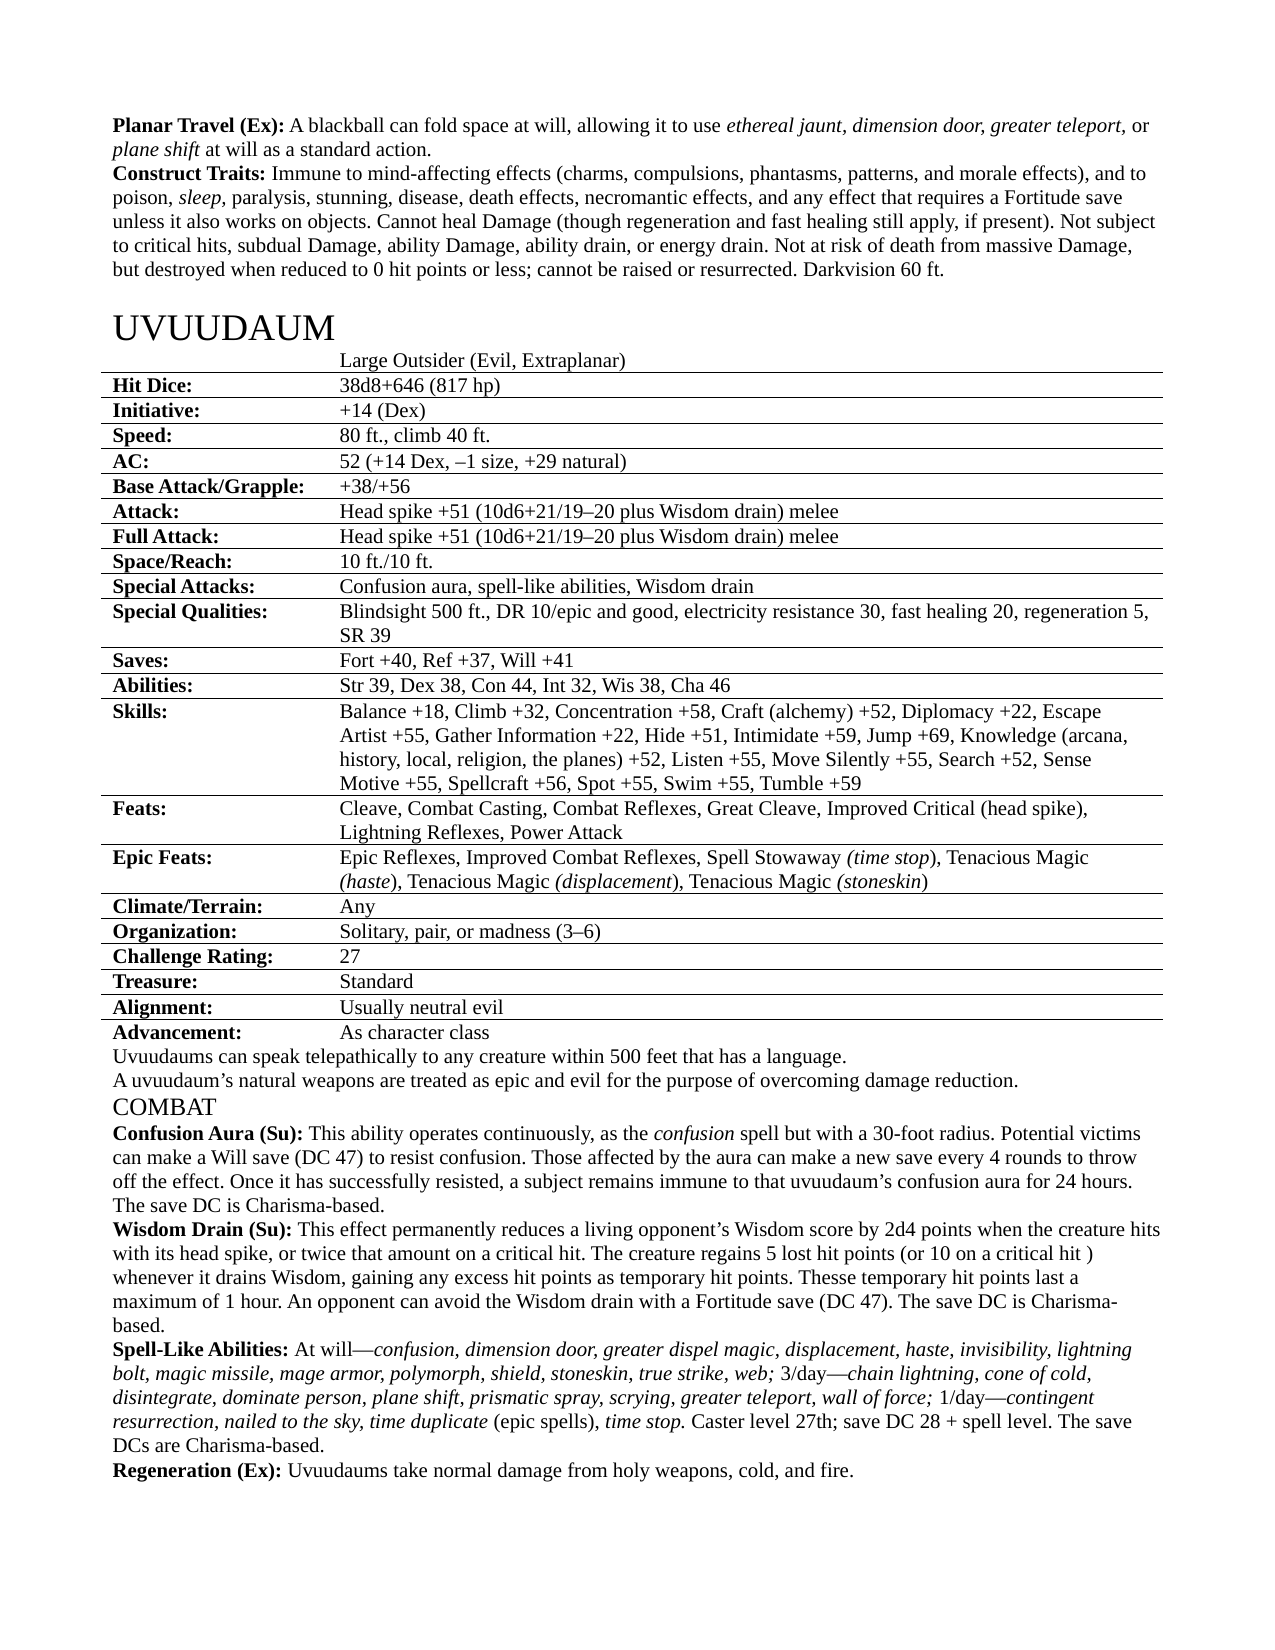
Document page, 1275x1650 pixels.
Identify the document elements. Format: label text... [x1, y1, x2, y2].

table_cell +14 (Dex) [328, 398, 1162, 422]
table_cell Epic Reflexes, Improved Combat Reflexes, Spell Stowaway (time stop), Tenacious Magic (haste), Tenacious Magic (displacement), Tenacious Magic (stoneskin) [328, 845, 1162, 893]
table_cell As character class [328, 1020, 1162, 1044]
table_cell Base Attack/Grapple: [101, 474, 328, 498]
table_cell Skills: [101, 699, 328, 795]
table_cell AC: [101, 449, 328, 473]
table_cell Head spike +51 (10d6+21/19–20 plus Wisdom drain) melee [328, 499, 1162, 523]
table_cell Fort +40, Ref +37, Will +41 [328, 648, 1162, 672]
table_cell Speed: [101, 424, 328, 447]
table_cell Abilities: [101, 674, 328, 697]
table_cell Epic Feats: [101, 845, 328, 893]
table_cell 52 (+14 Dex, –1 size, +29 natural) [328, 449, 1162, 473]
table_cell Any [328, 894, 1162, 918]
table_cell Challenge Rating: [101, 944, 328, 968]
table_cell Alignment: [101, 995, 328, 1019]
table_cell Solitary, pair, or madness (3–6) [328, 919, 1162, 943]
table_cell +38/+56 [328, 474, 1162, 498]
subtitle UVUUDAUM [112, 305, 1162, 348]
table_cell Saves: [101, 648, 328, 672]
table_cell Special Qualities: [101, 599, 328, 647]
table_cell Hit Dice: [101, 373, 328, 397]
table_cell Str 39, Dex 38, Con 44, Int 32, Wis 38, Cha 46 [328, 674, 1162, 697]
table_cell Head spike +51 (10d6+21/19–20 plus Wisdom drain) melee [328, 524, 1162, 548]
text Planar Travel (Ex): A blackball can fold space at will, allowing it to use ethereal jaunt, dimension door, greater teleport, or plane shift at will as a standard action. [112, 112, 1162, 161]
text A uvuudaum’s natural weapons are treated as epic and evil for the purpose of overcoming damage reduction. [112, 1068, 1162, 1092]
text Regeneration (Ex): Uvuudaums take normal damage from holy weapons, cold, and fire. [112, 1457, 1162, 1482]
table_cell Attack: [101, 499, 328, 523]
table_cell Confusion aura, spell-like abilities, Wisdom drain [328, 574, 1162, 598]
table_cell Usually neutral evil [328, 995, 1162, 1019]
table_cell Advancement: [101, 1020, 328, 1044]
table_cell Space/Reach: [101, 549, 328, 573]
table_cell Organization: [101, 919, 328, 943]
table_cell Special Attacks: [101, 574, 328, 598]
table_cell Cleave, Combat Casting, Combat Reflexes, Great Cleave, Improved Critical (head spike), Lightning Reflexes, Power Attack [328, 796, 1162, 844]
table_header [101, 348, 328, 372]
text COMBAT [112, 1092, 1162, 1121]
table_cell Balance +18, Climb +32, Concentration +58, Craft (alchemy) +52, Diplomacy +22, Escape Artist +55, Gather Information +22, Hide +51, Intimidate +59, Jump +69, Knowledge (arcana, history, local, religion, the planes) +52, Listen +55, Move Silently +55, Search +52, Sense Motive +55, Spellcraft +56, Spot +55, Swim +55, Tumble +59 [328, 699, 1162, 795]
text Spell-Like Abilities: At will—confusion, dimension door, greater dispel magic, displacement, haste, invisibility, lightning bolt, magic missile, mage armor, polymorph, shield, stoneskin, true strike, web; 3/day—chain lightning, cone of cold, disintegrate, dominate person, plane shift, prismatic spray, scrying, greater teleport, wall of force; 1/day—contingent resurrection, nailed to the sky, time duplicate (epic spells), time stop. Caster level 27th; save DC 28 + spell level. The save DCs are Charisma-based. [112, 1337, 1162, 1457]
text Wisdom Drain (Su): This effect permanently reduces a living opponent’s Wisdom score by 2d4 points when the creature hits with its head spike, or twice that amount on a critical hit. The creature regains 5 lost hit points (or 10 on a critical hit ) whenever it drains Wisdom, gaining any excess hit points as temporary hit points. Thesse temporary hit points last a maximum of 1 hour. An opponent can avoid the Wisdom drain with a Fortitude save (DC 47). The save DC is Charisma-based. [112, 1217, 1162, 1337]
text Confusion Aura (Su): This ability operates continuously, as the confusion spell but with a 30-foot radius. Potential victims can make a Will save (DC 47) to resist confusion. Those affected by the aura can make a new save every 4 rounds to throw off the effect. Once it has successfully resisted, a subject remains immune to that uvuudaum’s confusion aura for 24 hours. The save DC is Charisma-based. [112, 1121, 1162, 1217]
table_cell Treasure: [101, 970, 328, 993]
table_cell Climate/Terrain: [101, 894, 328, 918]
text Construct Traits: Immune to mind-affecting effects (charms, compulsions, phantasms, patterns, and morale effects), and to poison, sleep, paralysis, stunning, disease, death effects, necromantic effects, and any effect that requires a Fortitude save unless it also works on objects. Cannot heal Damage (though regeneration and fast healing still apply, if present). Not subject to critical hits, subdual Damage, ability Damage, ability drain, or energy drain. Not at risk of death from massive Damage, but destroyed when reduced to 0 hit points or less; cannot be raised or resurrected. Darkvision 60 ft. [112, 161, 1162, 281]
table_cell Feats: [101, 796, 328, 844]
table_cell Full Attack: [101, 524, 328, 548]
table_cell Initiative: [101, 398, 328, 422]
text Uvuudaums can speak telepathically to any creature within 500 feet that has a language. [112, 1044, 1162, 1068]
table_cell 38d8+646 (817 hp) [328, 373, 1162, 397]
table_header Large Outsider (Evil, Extraplanar) [328, 348, 1162, 372]
table_cell Blindsight 500 ft., DR 10/epic and good, electricity resistance 30, fast healing 20, regeneration 5, SR 39 [328, 599, 1162, 647]
table_cell 27 [328, 944, 1162, 968]
table_cell Standard [328, 970, 1162, 993]
table_cell 10 ft./10 ft. [328, 549, 1162, 573]
table_cell 80 ft., climb 40 ft. [328, 424, 1162, 447]
